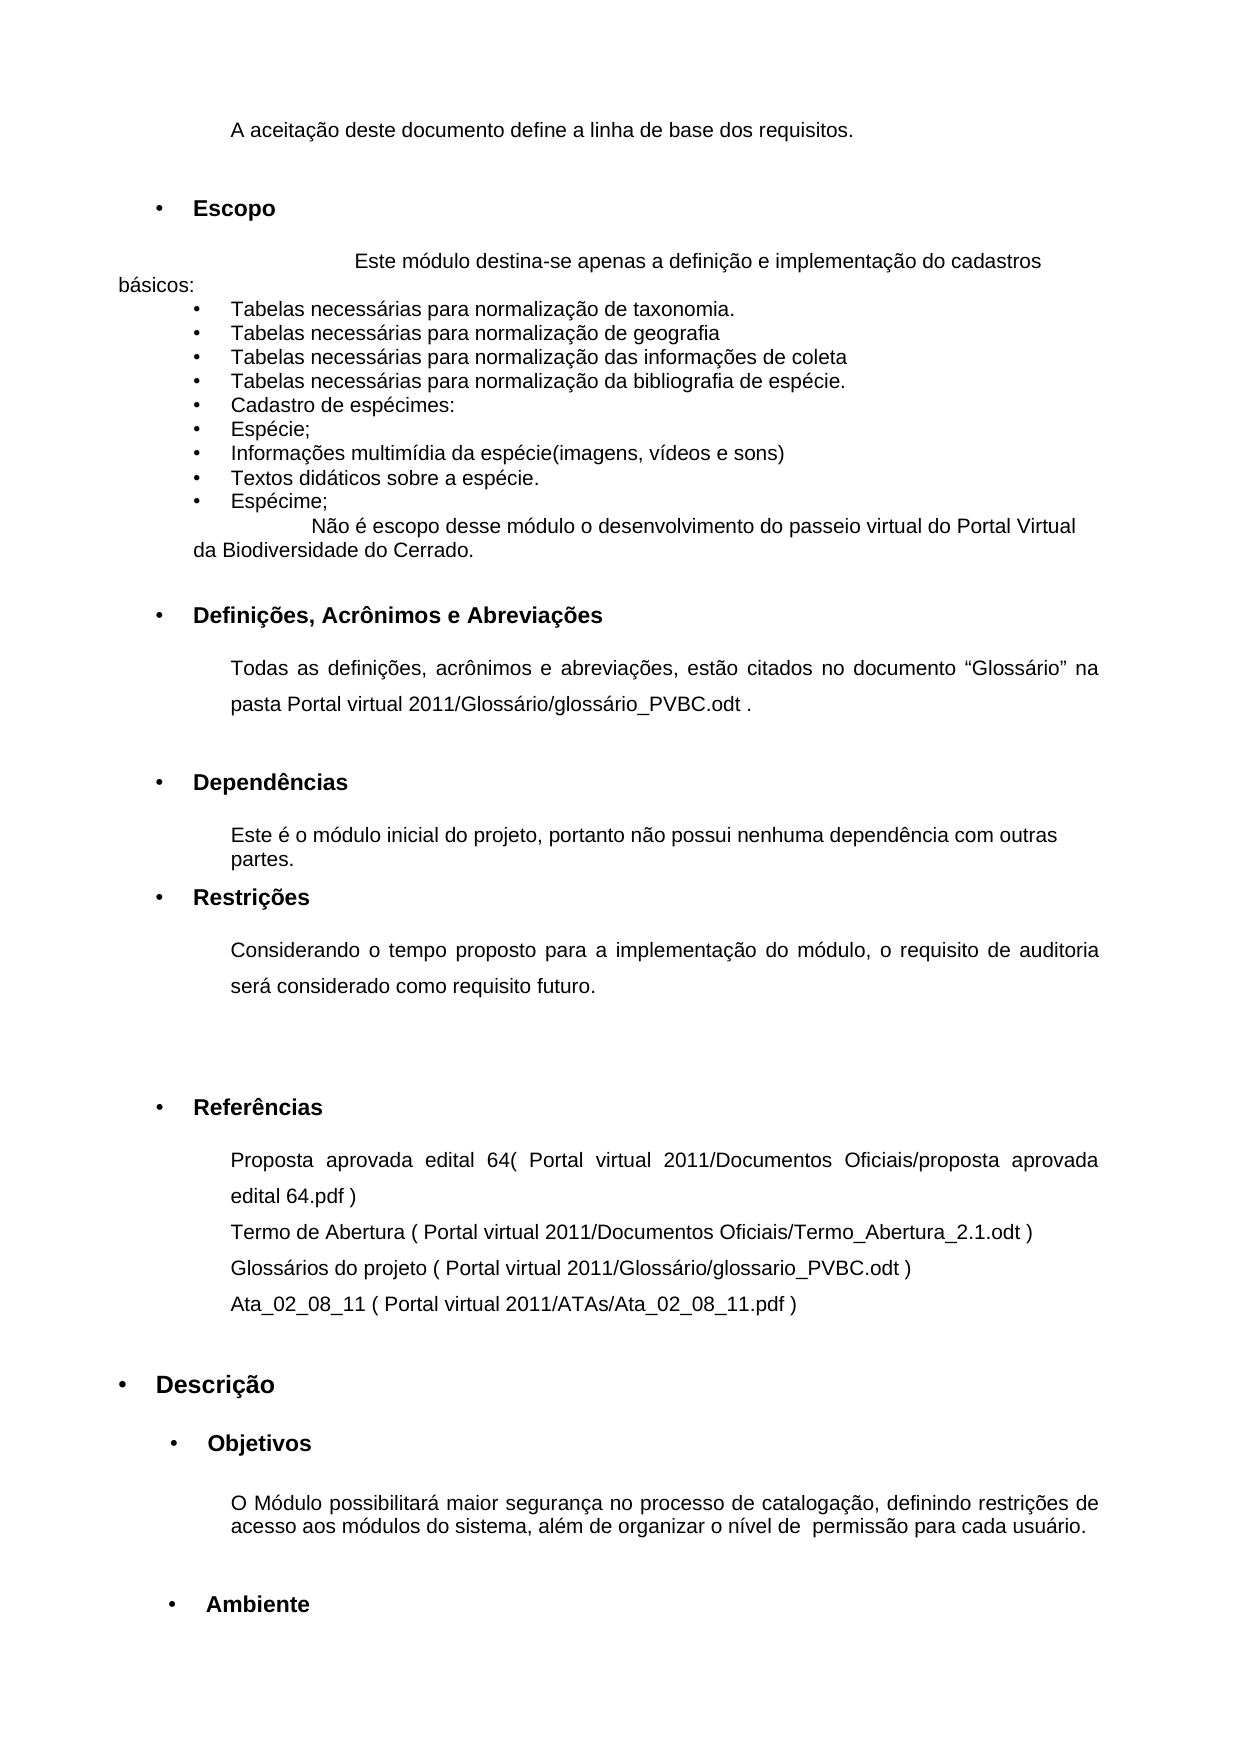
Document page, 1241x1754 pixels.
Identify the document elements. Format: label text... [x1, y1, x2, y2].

text Este é o módulo inicial do projeto, portanto não possui nenhuma dependência com outras partes. [231, 823, 1100, 871]
text Este módulo destina-se apenas a definição e implementação do cadastros básicos: [118, 249, 1100, 297]
list Informações multimídia da espécie(imagens, vídeos e sons) [156, 441, 1100, 465]
list Definições, Acrônimos e Abreviações [155, 602, 1100, 628]
list Tabelas necessárias para normalização da bibliografia de espécie. [156, 369, 1100, 393]
list Dependências [155, 769, 1100, 795]
text Glossários do projeto ( Portal virtual 2011/Glossário/glossario_PVBC.odt ) [230, 1256, 1100, 1280]
list Ambiente [156, 1591, 1100, 1618]
text Todas as definições, acrônimos e abreviações, estão citados no documento “Glossário” na pasta Portal virtual 2011/Glossário/glossário_PVBC.odt . [230, 656, 1100, 716]
text Não é escopo desse módulo o desenvolvimento do passeio virtual do Portal Virtual da Biodiversidade do Cerrado. [193, 513, 1100, 561]
text Ata_02_08_11 ( Portal virtual 2011/ATAs/Ata_02_08_11.pdf ) [230, 1292, 1100, 1316]
list Objetivos [131, 1430, 1100, 1456]
text Proposta aprovada edital 64( Portal virtual 2011/Documentos Oficiais/proposta aprovada edital 64.pdf ) [230, 1148, 1100, 1208]
list Escopo [155, 194, 1100, 221]
list Tabelas necessárias para normalização de geografia [156, 321, 1100, 345]
list Referências [156, 1094, 1100, 1120]
list Espécie; [156, 417, 1100, 441]
text A aceitação deste documento define a linha de base dos requisitos. [230, 118, 1100, 142]
list Cadastro de espécimes: [156, 393, 1100, 417]
list Descrição [118, 1370, 1100, 1398]
list Espécime; [156, 489, 1100, 513]
list Restrições [155, 883, 1100, 910]
list Tabelas necessárias para normalização de taxonomia. [156, 297, 1100, 321]
list Tabelas necessárias para normalização das informações de coleta [156, 345, 1100, 369]
text O Módulo possibilitará maior segurança no processo de catalogação, definindo restrições de acesso aos módulos do sistema, além de organizar o nível de permissão para cada usuário. [231, 1490, 1100, 1538]
text Termo de Abertura ( Portal virtual 2011/Documentos Oficiais/Termo_Abertura_2.1.odt ) [230, 1220, 1100, 1244]
text Considerando o tempo proposto para a implementação do módulo, o requisito de auditoria será considerado como requisito futuro. [230, 938, 1100, 998]
list Textos didáticos sobre a espécie. [156, 465, 1100, 489]
